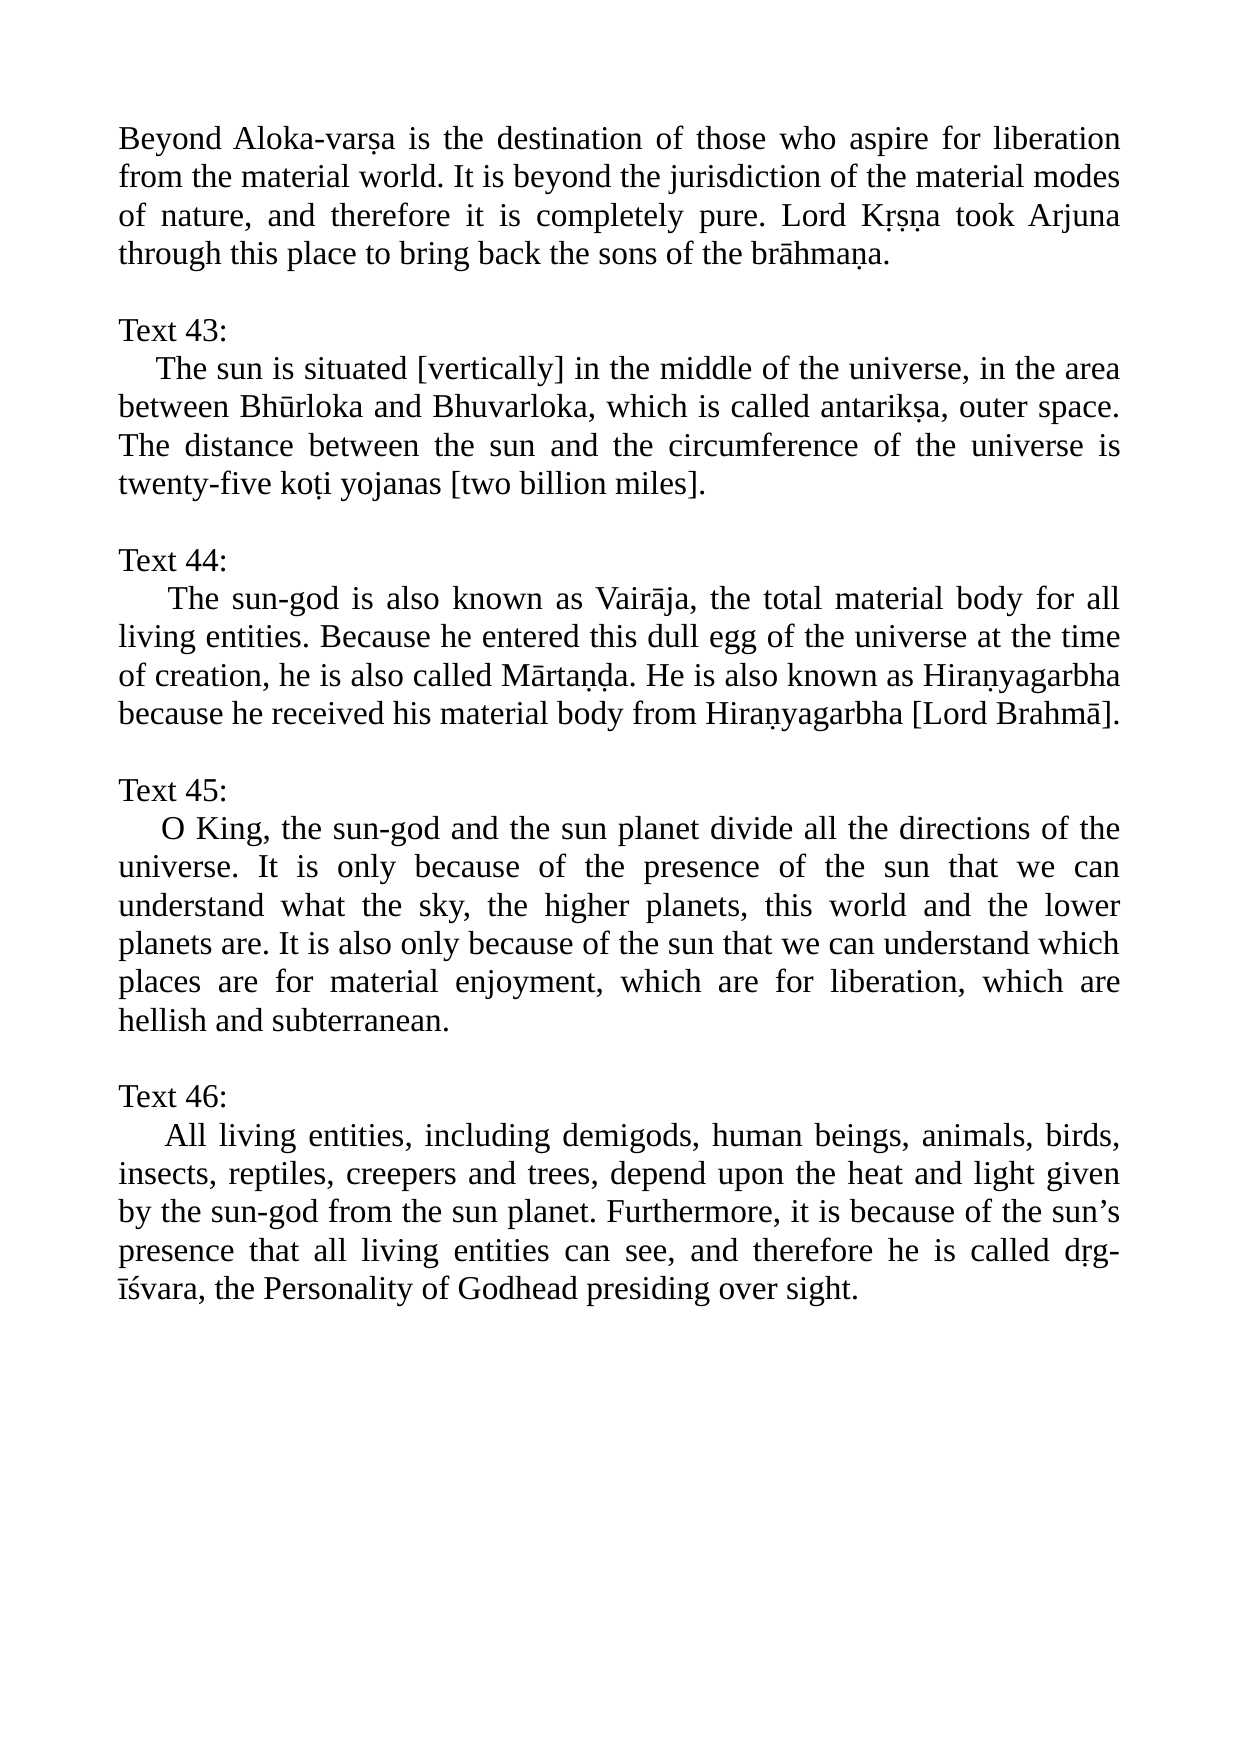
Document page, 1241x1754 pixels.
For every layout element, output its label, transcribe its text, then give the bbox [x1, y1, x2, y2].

text Text 46: [118, 1076, 1122, 1115]
text O King, the sun-god and the sun planet divide all the directions of the universe. It is only because of the presence of the sun that we can understand what the sky, the higher planets, this world and the lower planets are. It is also only because of the sun that we can understand which places are for material enjoyment, which are for liberation, which are hellish and subterranean. [118, 808, 1122, 1038]
text Text 44: [118, 540, 1122, 578]
text All living entities, including demigods, human beings, animals, birds, insects, reptiles, creepers and trees, depend upon the heat and light given by the sun-god from the sun planet. Furthermore, it is because of the sun’s presence that all living entities can see, and therefore he is called dṛg-īśvara, the Personality of Godhead presiding over sight. [118, 1115, 1122, 1306]
text The sun-god is also known as Vairāja, the total material body for all living entities. Because he entered this dull egg of the universe at the time of creation, he is also called Mārtaṇḍa. He is also known as Hiraṇyagarbha because he received his material body from Hiraṇyagarbha [Lord Brahmā]. [118, 578, 1122, 731]
text Text 45: [118, 770, 1122, 808]
text The sun is situated [vertically] in the middle of the universe, in the area between Bhūrloka and Bhuvarloka, which is called antarikṣa, outer space. The distance between the sun and the circumference of the universe is twenty-five koṭi yojanas [two billion miles]. [118, 348, 1122, 501]
text Text 43: [118, 310, 1122, 348]
text Beyond Aloka-varṣa is the destination of those who aspire for liberation from the material world. It is beyond the jurisdiction of the material modes of nature, and therefore it is completely pure. Lord Kṛṣṇa took Arjuna through this place to bring back the sons of the brāhmaṇa. [118, 118, 1122, 271]
